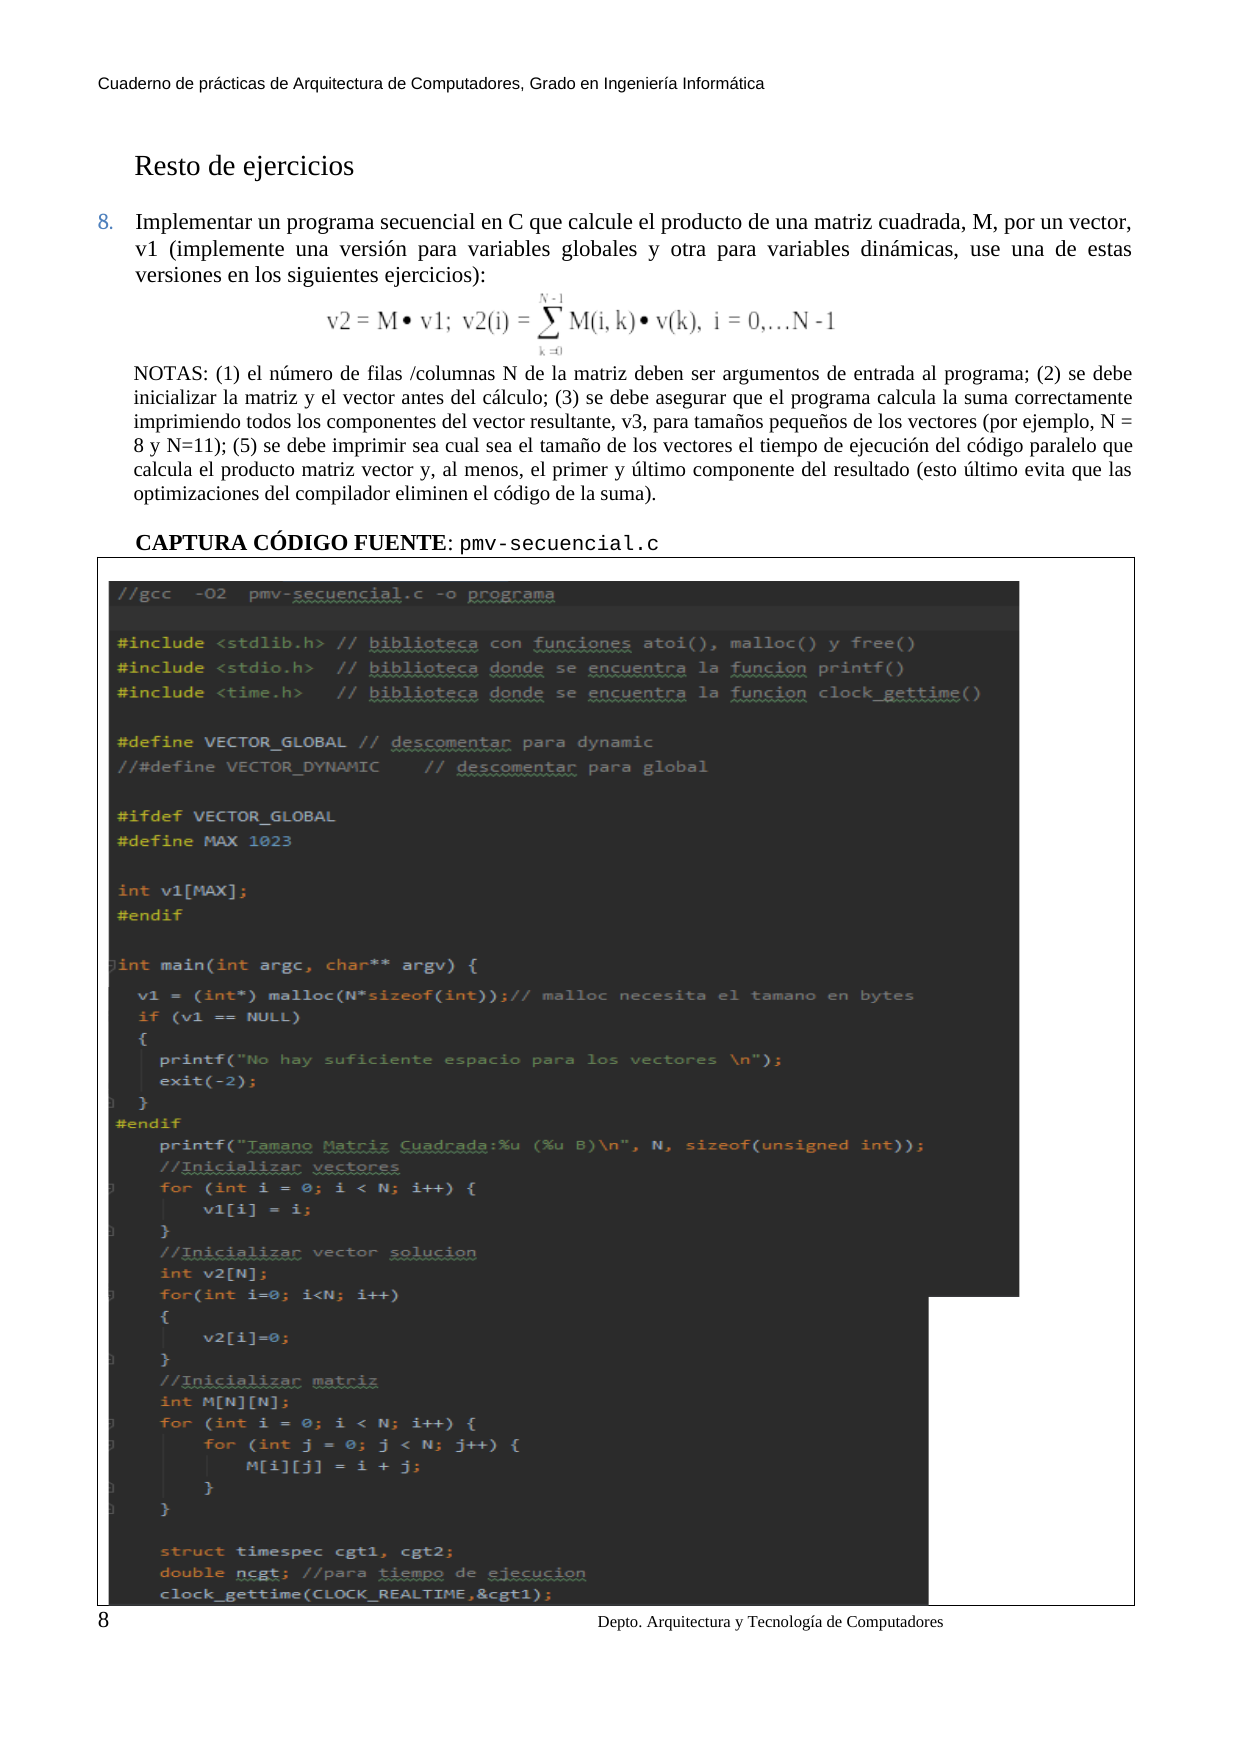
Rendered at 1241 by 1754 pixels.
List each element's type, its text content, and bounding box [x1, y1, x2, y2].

text CAPTURA CÓDIGO FUENTE: pmv-secuencial.c [135, 529, 1135, 557]
list Implementar un programa secuencial en C que calcule el producto de una matriz cuadrada, M, por un vector, v1 (implemente una versión para variables globales y otra para variables dinámicas, use una de estas versiones en los siguientes ejercicios): [98, 208, 1135, 288]
text NOTAS: (1) el número de filas /columnas N de la matriz deben ser argumentos de entrada al programa; (2) se debe inicializar la matriz y el vector antes del cálculo; (3) se debe asegurar que el programa calcula la suma correctamente imprimiendo todos los componentes del vector resultante, v3, para tamaños pequeños de los vectores (por ejemplo, N = 8 y N=11); (5) se debe imprimir sea cual sea el tamaño de los vectores el tiempo de ejecución del código paralelo que calcula el producto matriz vector y, al menos, el primer y último componente del resultado (esto último evita que las optimizaciones del compilador eliminen el código de la suma). [133, 361, 1135, 505]
table_header [98, 558, 1134, 1605]
subtitle Resto de ejercicios [98, 148, 1135, 181]
picture [108, 581, 1020, 1606]
